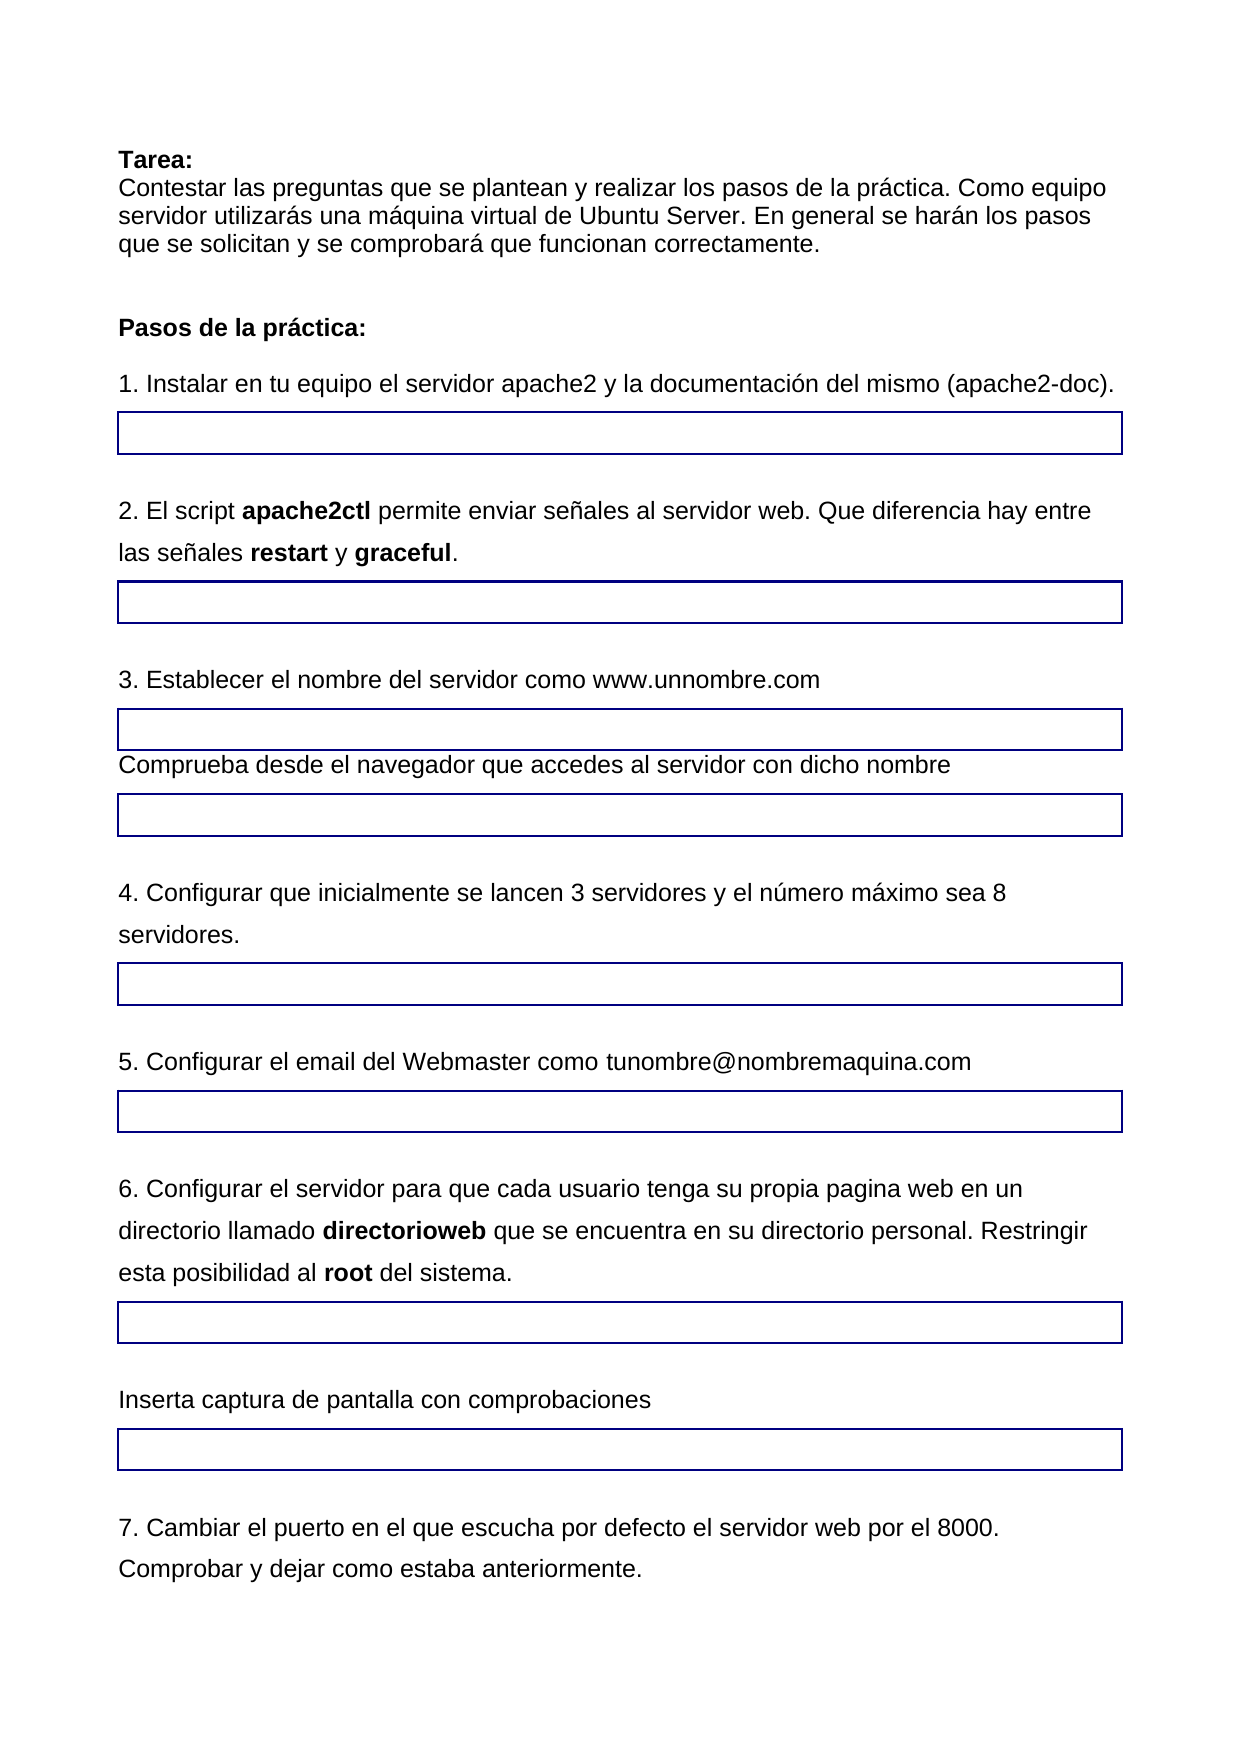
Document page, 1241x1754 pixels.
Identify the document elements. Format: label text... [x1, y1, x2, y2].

text 4. Configurar que inicialmente se lancen 3 servidores y el número máximo sea 8 servidores. [118, 878, 1122, 948]
text Inserta captura de pantalla con comprobaciones [118, 1386, 1122, 1414]
table_header [119, 710, 1121, 749]
table_header [119, 413, 1121, 453]
table_header [119, 1303, 1121, 1342]
text 5. Configurar el email del Webmaster como tunombre@nombremaquina.com [118, 1048, 1122, 1076]
text 6. Configurar el servidor para que cada usuario tenga su propia pagina web en un directorio llamado directorioweb que se encuentra en su directorio personal. Restringir esta posibilidad al root del sistema. [118, 1175, 1122, 1287]
text 7. Cambiar el puerto en el que escucha por defecto el servidor web por el 8000. Comprobar y dejar como estaba anteriormente. [118, 1513, 1122, 1583]
table_header [119, 1430, 1121, 1469]
text Tarea: [118, 146, 1122, 174]
text Comprueba desde el navegador que accedes al servidor con dicho nombre [118, 751, 1122, 779]
table_header [119, 583, 1121, 622]
table_header [119, 1092, 1121, 1131]
text Pasos de la práctica: [118, 313, 1122, 341]
table_header [119, 964, 1121, 1004]
text Contestar las preguntas que se plantean y realizar los pasos de la práctica. Como equipo servidor utilizarás una máquina virtual de Ubuntu Server. En general se harán los pasos que se solicitan y se comprobará que funcionan correctamente. [118, 174, 1122, 258]
text 2. El script apache2ctl permite enviar señales al servidor web. Que diferencia hay entre las señales restart y graceful. [118, 497, 1122, 566]
text 3. Establecer el nombre del servidor como www.unnombre.com [118, 666, 1122, 694]
text 1. Instalar en tu equipo el servidor apache2 y la documentación del mismo (apache2-doc). [118, 369, 1122, 397]
table_header [119, 795, 1121, 834]
